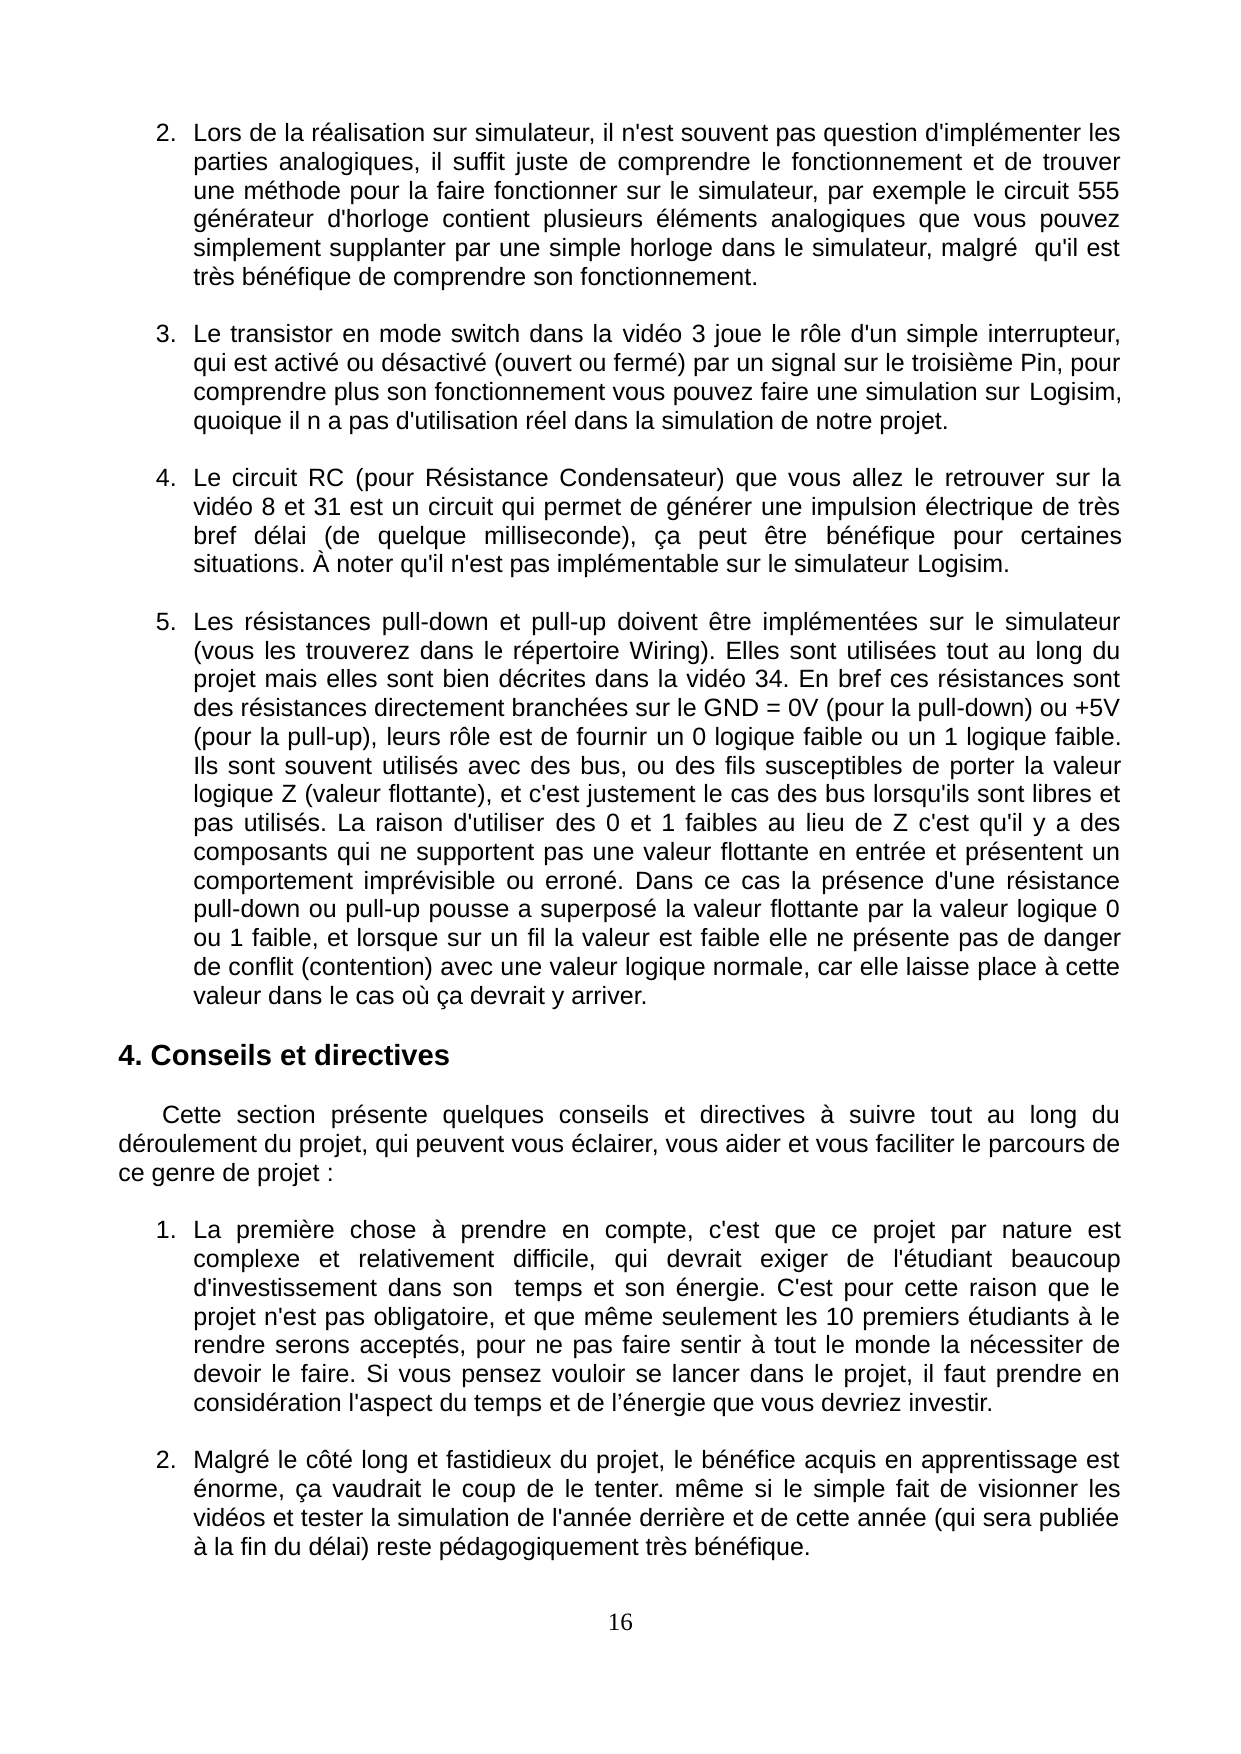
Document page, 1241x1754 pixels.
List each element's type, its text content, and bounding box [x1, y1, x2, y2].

text 4. Conseils et directives [118, 1038, 1122, 1072]
list Malgré le côté long et fastidieux du projet, le bénéfice acquis en apprentissage est énorme, ça vaudrait le coup de le tenter. même si le simple fait de visionner les vidéos et tester la simulation de l'année derrière et de cette année (qui sera publiée à la fin du délai) reste pédagogiquement très bénéfique. [156, 1445, 1122, 1560]
list Le transistor en mode switch dans la vidéo 3 joue le rôle d'un simple interrupteur, qui est activé ou désactivé (ouvert ou fermé) par un signal sur le troisième Pin, pour comprendre plus son fonctionnement vous pouvez faire une simulation sur Logisim, quoique il n a pas d'utilisation réel dans la simulation de notre projet. [156, 319, 1122, 434]
list Le circuit RC (pour Résistance Condensateur) que vous allez le retrouver sur la vidéo 8 et 31 est un circuit qui permet de générer une impulsion électrique de très bref délai (de quelque milliseconde), ça peut être bénéfique pour certaines situations. À noter qu'il n'est pas implémentable sur le simulateur Logisim. [156, 463, 1122, 578]
list Lors de la réalisation sur simulateur, il n'est souvent pas question d'implémenter les parties analogiques, il suffit juste de comprendre le fonctionnement et de trouver une méthode pour la faire fonctionner sur le simulateur, par exemple le circuit 555 générateur d'horloge contient plusieurs éléments analogiques que vous pouvez simplement supplanter par une simple horloge dans le simulateur, malgré qu'il est très bénéfique de comprendre son fonctionnement. [156, 118, 1122, 291]
list Les résistances pull-down et pull-up doivent être implémentées sur le simulateur (vous les trouverez dans le répertoire Wiring). Elles sont utilisées tout au long du projet mais elles sont bien décrites dans la vidéo 34. En bref ces résistances sont des résistances directement branchées sur le GND = 0V (pour la pull-down) ou +5V (pour la pull-up), leurs rôle est de fournir un 0 logique faible ou un 1 logique faible. Ils sont souvent utilisés avec des bus, ou des fils susceptibles de porter la valeur logique Z (valeur flottante), et c'est justement le cas des bus lorsqu'ils sont libres et pas utilisés. La raison d'utiliser des 0 et 1 faibles au lieu de Z c'est qu'il y a des composants qui ne supportent pas une valeur flottante en entrée et présentent un comportement imprévisible ou erroné. Dans ce cas la présence d'une résistance pull-down ou pull-up pousse a superposé la valeur flottante par la valeur logique 0 ou 1 faible, et lorsque sur un fil la valeur est faible elle ne présente pas de danger de conflit (contention) avec une valeur logique normale, car elle laisse place à cette valeur dans le cas où ça devrait y arriver. [156, 607, 1122, 1009]
list La première chose à prendre en compte, c'est que ce projet par nature est complexe et relativement difficile, qui devrait exiger de l'étudiant beaucoup d'investissement dans son temps et son énergie. C'est pour cette raison que le projet n'est pas obligatoire, et que même seulement les 10 premiers étudiants à le rendre serons acceptés, pour ne pas faire sentir à tout le monde la nécessiter de devoir le faire. Si vous pensez vouloir se lancer dans le projet, il faut prendre en considération l'aspect du temps et de l’énergie que vous devriez investir. [156, 1215, 1122, 1417]
text Cette section présente quelques conseils et directives à suivre tout au long du déroulement du projet, qui peuvent vous éclairer, vous aider et vous faciliter le parcours de ce genre de projet : [118, 1100, 1122, 1187]
